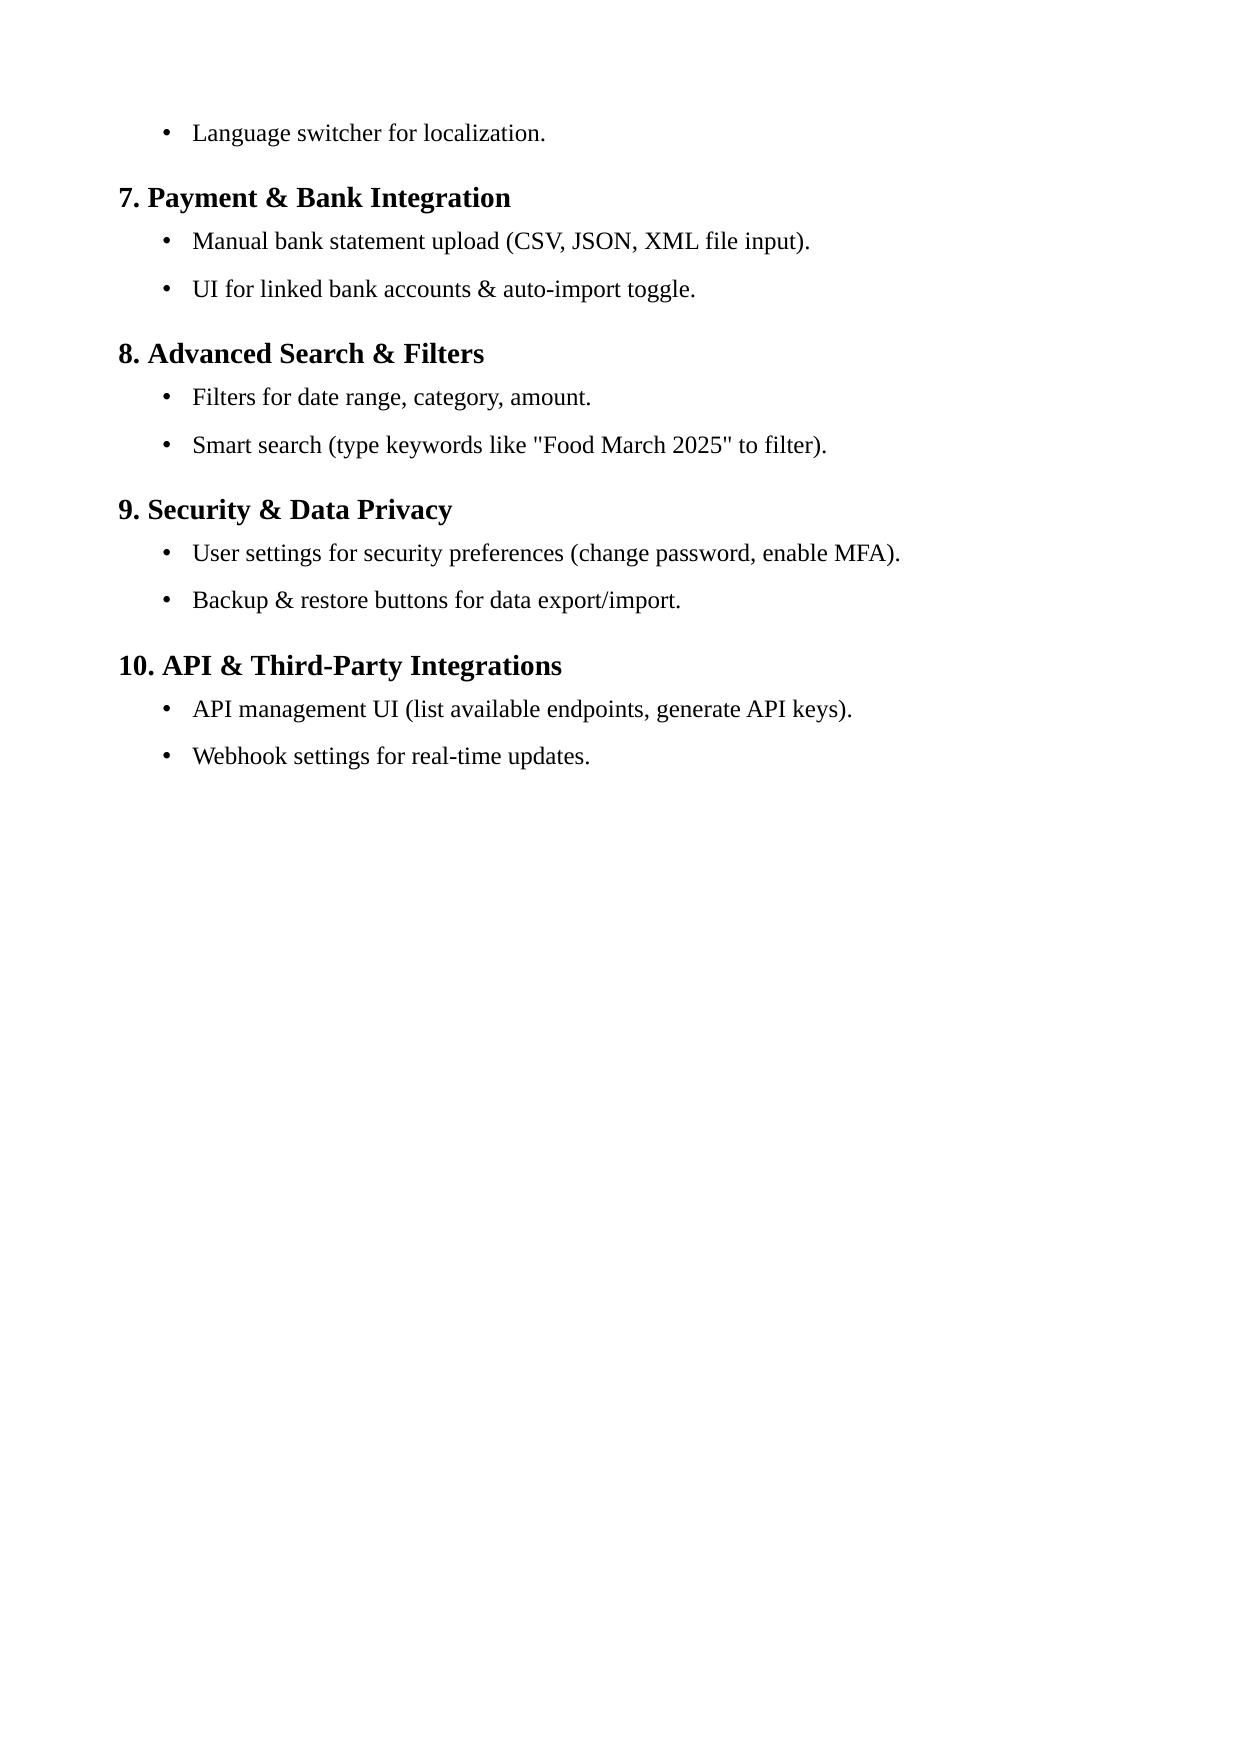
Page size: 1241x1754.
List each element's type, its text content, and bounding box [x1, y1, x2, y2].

subtitle 7. Payment & Bank Integration [118, 180, 1122, 214]
list UI for linked bank accounts & auto-import toggle. [162, 274, 1122, 303]
list Manual bank statement upload (CSV, JSON, XML file input). [162, 226, 1122, 255]
list Backup & restore buttons for data export/import. [162, 586, 1122, 614]
list Filters for date range, category, amount. [162, 382, 1122, 411]
list Webhook settings for real-time updates. [162, 741, 1122, 770]
subtitle 10. API & Third-Party Integrations [118, 648, 1122, 681]
subtitle 9. Security & Data Privacy [118, 492, 1122, 526]
list Smart search (type keywords like "Food March 2025" to filter). [162, 430, 1122, 458]
list User settings for security preferences (change password, enable MFA). [162, 538, 1122, 567]
list API management UI (list available endpoints, generate API keys). [162, 694, 1122, 723]
subtitle 8. Advanced Search & Filters [118, 336, 1122, 370]
list Language switcher for localization. [162, 118, 1122, 147]
